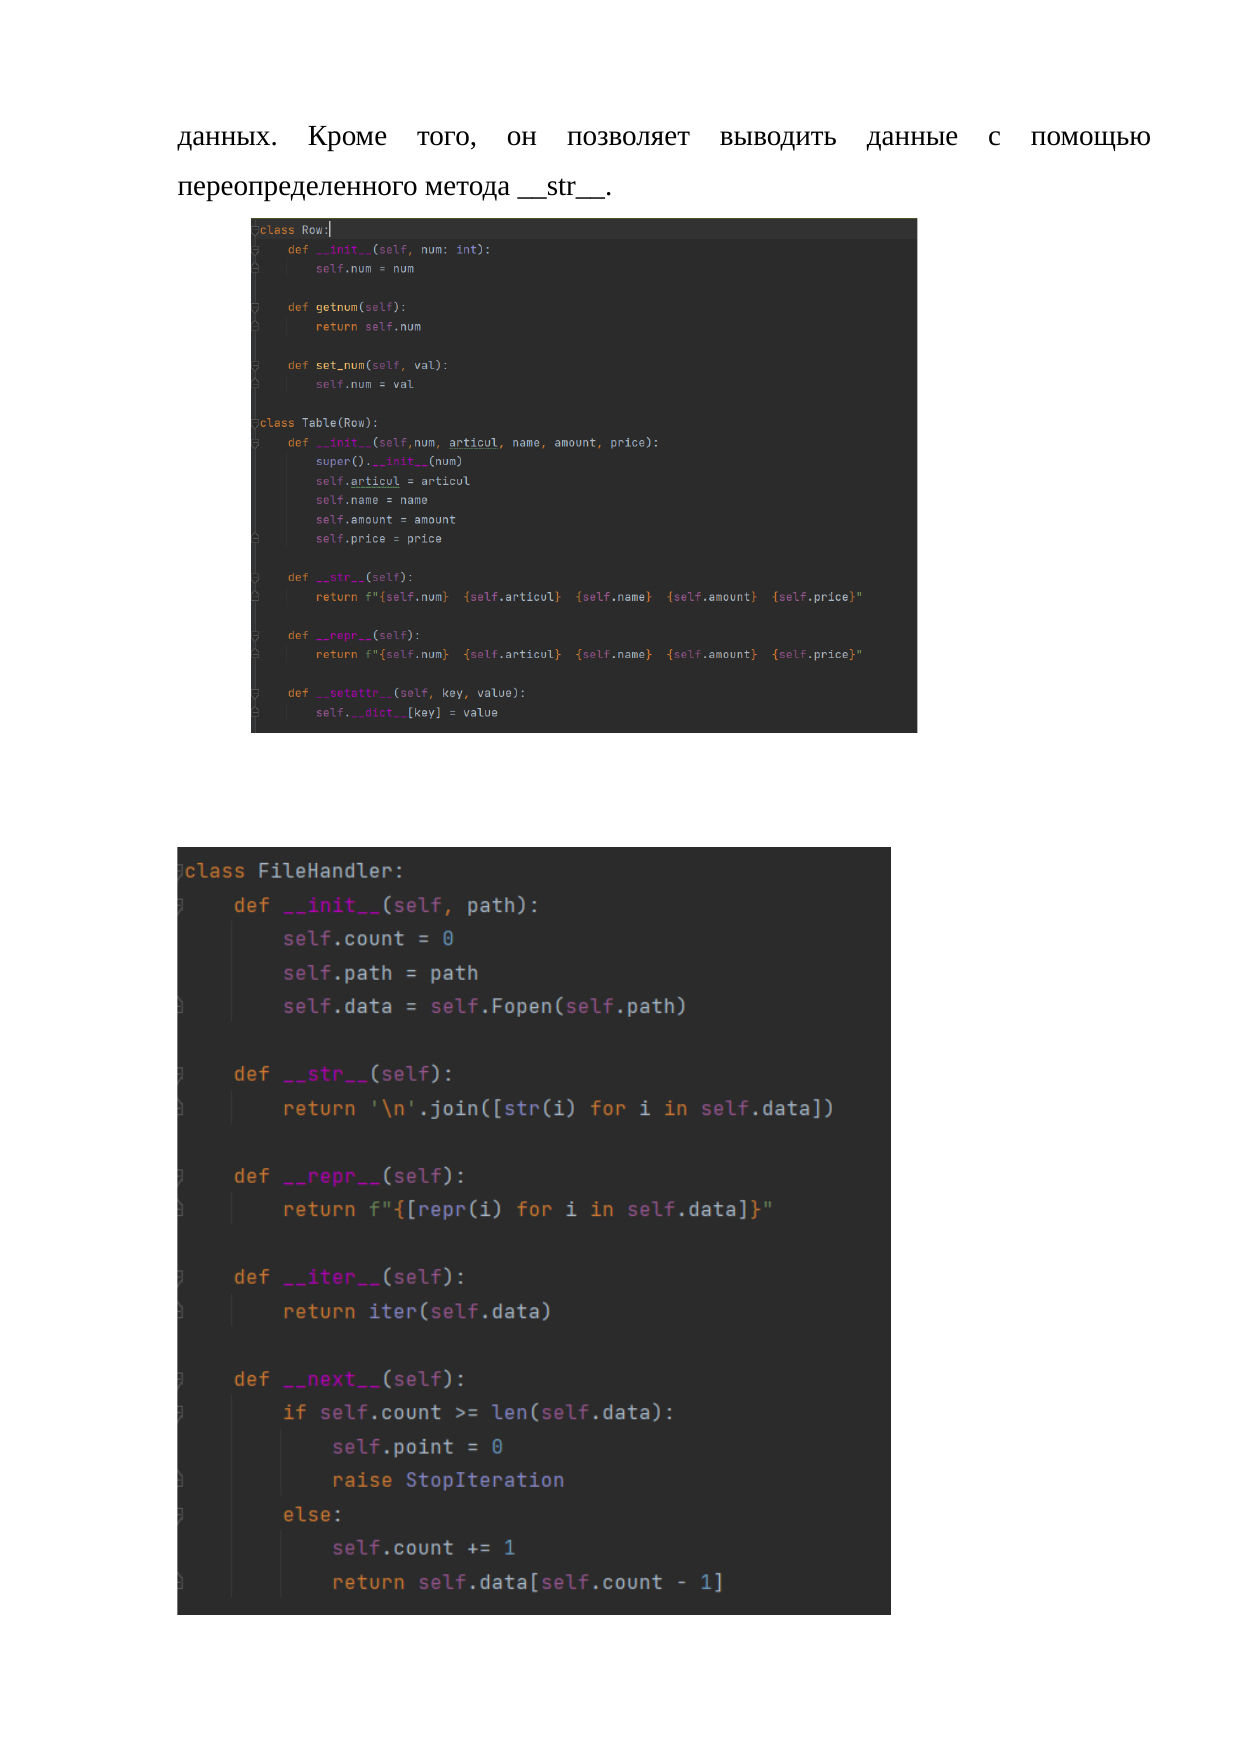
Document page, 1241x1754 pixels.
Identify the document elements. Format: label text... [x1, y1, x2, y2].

text данных. Кроме того, он позволяет выводить данные с помощью переопределенного метода __str__. [177, 118, 1152, 202]
picture [251, 218, 918, 733]
picture [177, 847, 891, 1615]
